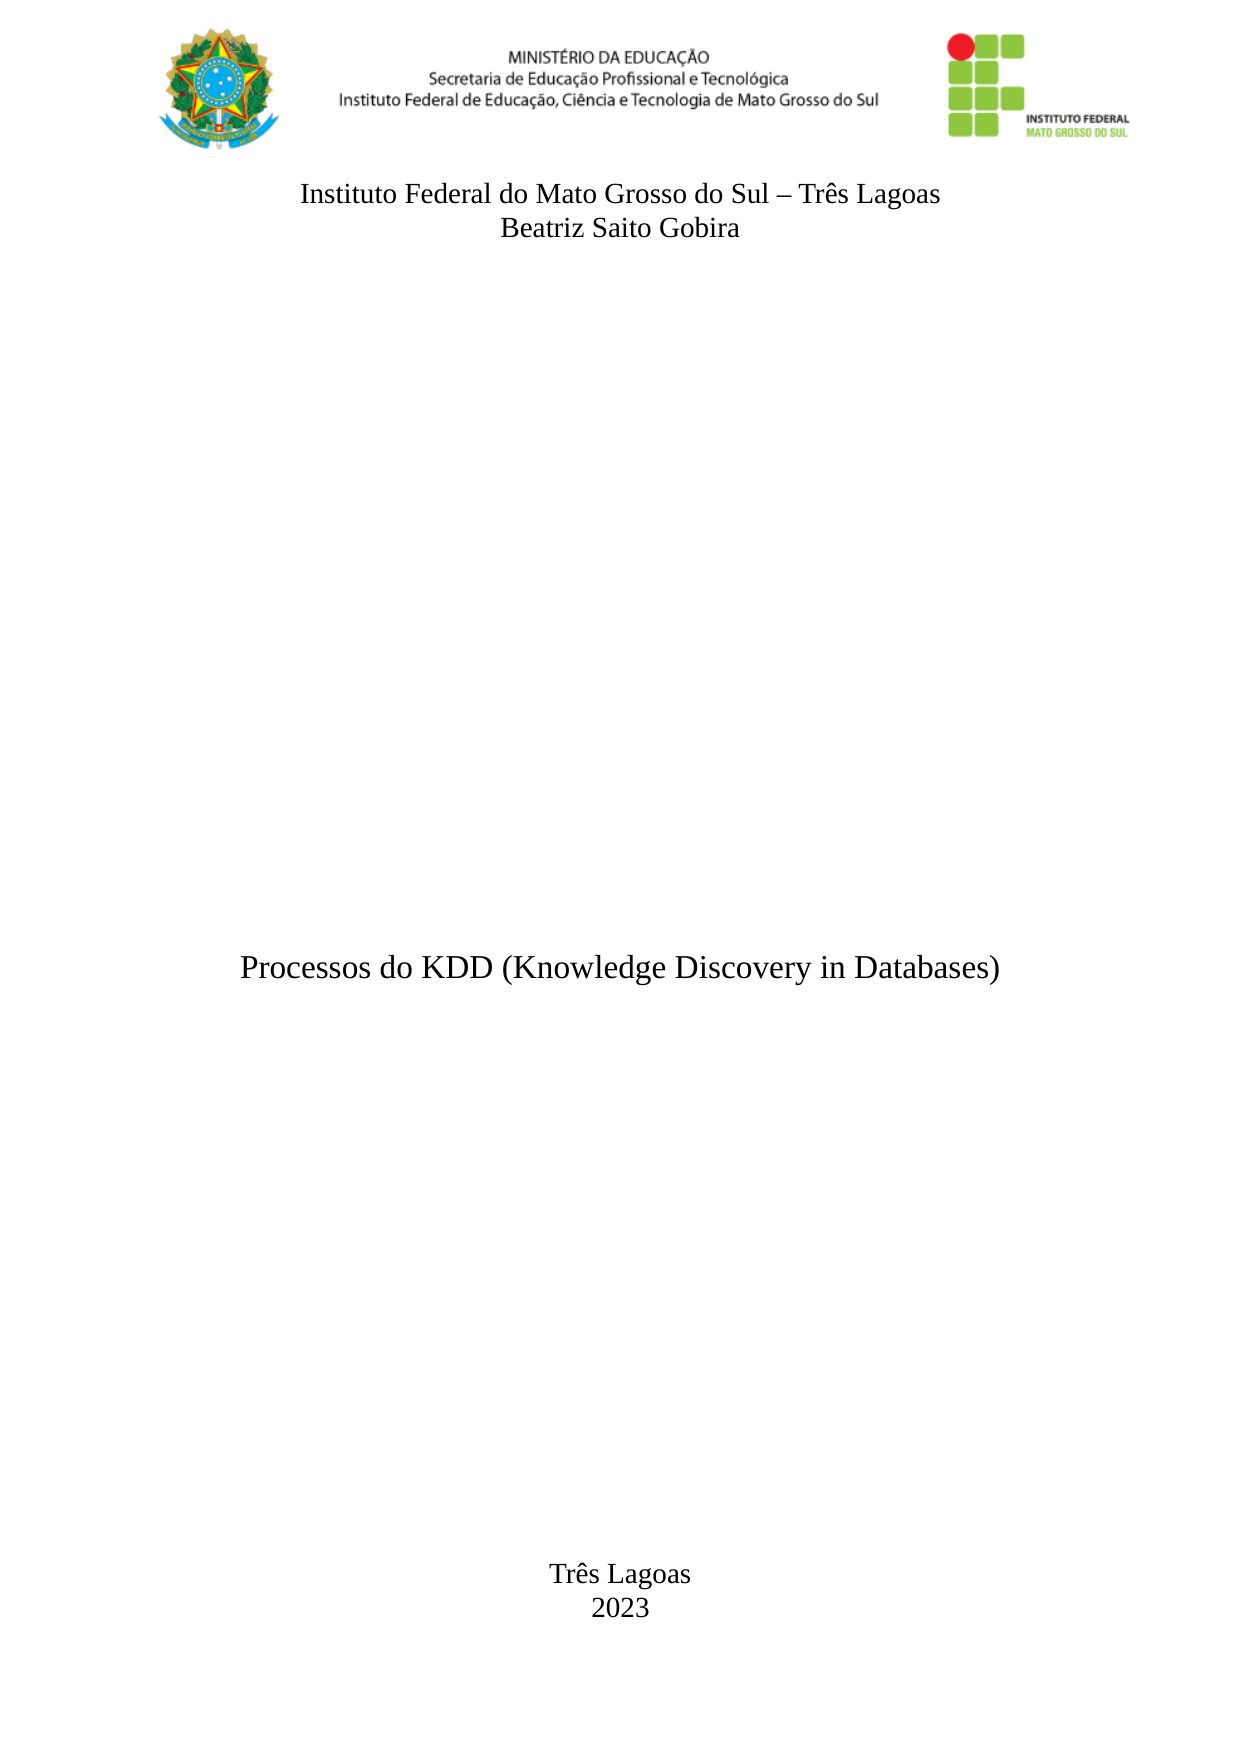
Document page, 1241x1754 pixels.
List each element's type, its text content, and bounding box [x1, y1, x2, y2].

text Processos do KDD (Knowledge Discovery in Databases) [118, 948, 1122, 986]
text 2023 [118, 1590, 1122, 1623]
picture [130, 12, 1141, 163]
text Beatriz Saito Gobira [118, 210, 1122, 243]
text Instituto Federal do Mato Grosso do Sul – Três Lagoas [118, 176, 1122, 210]
text Três Lagoas [118, 1556, 1122, 1590]
